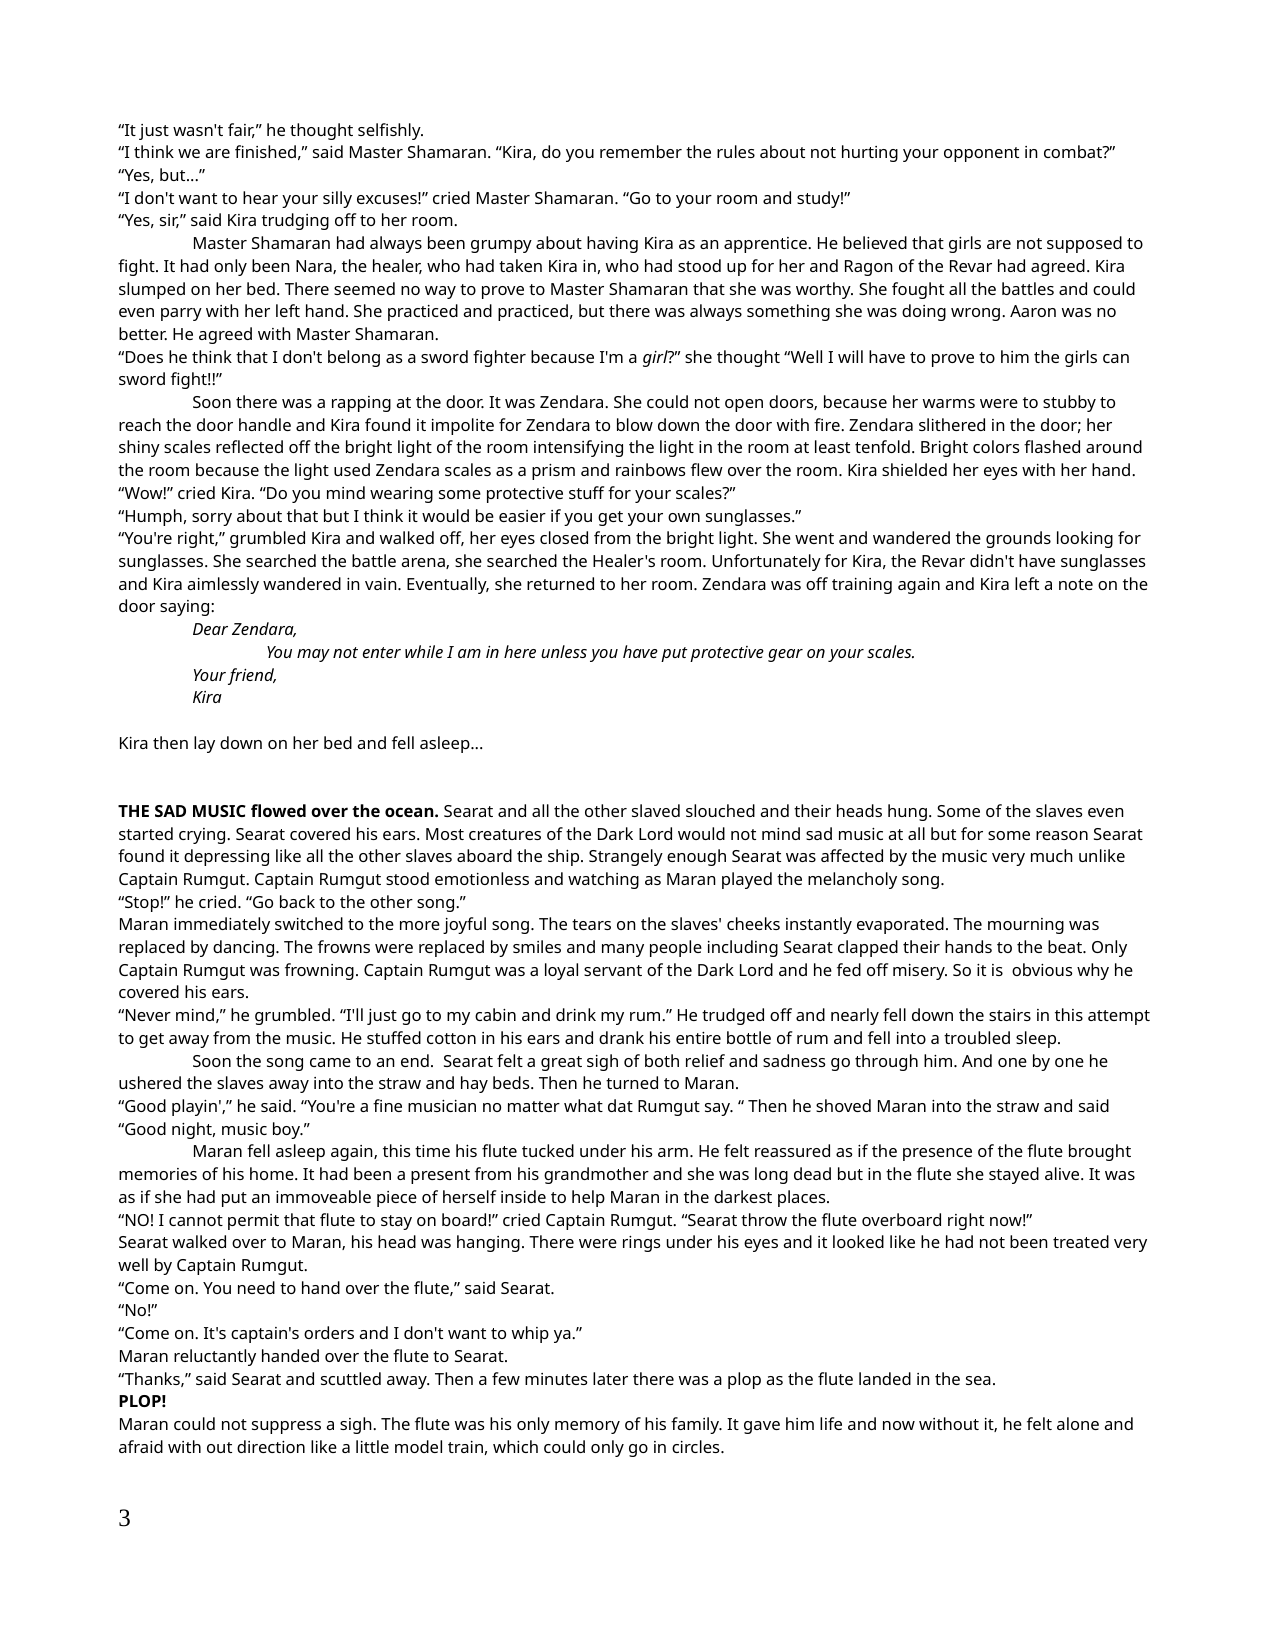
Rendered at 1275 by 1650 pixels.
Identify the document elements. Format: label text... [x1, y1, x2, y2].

text Kira then lay down on her bed and fell asleep... [118, 731, 1157, 754]
text “You're right,” grumbled Kira and walked off, her eyes closed from the bright light. She went and wandered the grounds looking for sunglasses. She searched the battle arena, she searched the Healer's room. Unfortunately for Kira, the Revar didn't have sunglasses and Kira aimlessly wandered in vain. Eventually, she returned to her room. Zendara was off training again and Kira left a note on the door saying: [118, 527, 1157, 618]
text “Yes, sir,” said Kira trudging off to her room. [118, 209, 1157, 232]
text Maran reluctantly handed over the flute to Searat. [118, 1344, 1157, 1367]
text “Stop!” he cried. “Go back to the other song.” [118, 890, 1157, 913]
text “I think we are finished,” said Master Shamaran. “Kira, do you remember the rules about not hurting your opponent in combat?” [118, 141, 1157, 163]
text “Good playin',” he said. “You're a fine musician no matter what dat Rumgut say. “ Then he shoved Maran into the straw and said “Good night, music boy.” [118, 1094, 1157, 1140]
text “I don't want to hear your silly excuses!” cried Master Shamaran. “Go to your room and study!” [118, 186, 1157, 209]
text “Thanks,” said Searat and scuttled away. Then a few minutes later there was a plop as the flute landed in the sea. [118, 1367, 1157, 1390]
text Kira [118, 686, 1157, 708]
text “It just wasn't fair,” he thought selfishly. [118, 118, 1157, 141]
text Maran could not suppress a sigh. The flute was his only memory of his family. It gave him life and now without it, he felt alone and afraid with out direction like a little model train, which could only go in circles. [118, 1412, 1157, 1458]
text THE SAD MUSIC flowed over the ocean. Searat and all the other slaved slouched and their heads hung. Some of the slaves even started crying. Searat covered his ears. Most creatures of the Dark Lord would not mind sad music at all but for some reason Searat found it depressing like all the other slaves aboard the ship. Strangely enough Searat was affected by the music very much unlike Captain Rumgut. Captain Rumgut stood emotionless and watching as Maran played the melancholy song. [118, 799, 1157, 890]
text Searat walked over to Maran, his head was hanging. There were rings under his eyes and it looked like he had not been treated very well by Captain Rumgut. [118, 1231, 1157, 1276]
text “Humph, sorry about that but I think it would be easier if you get your own sunglasses.” [118, 504, 1157, 527]
text You may not enter while I am in here unless you have put protective gear on your scales. [118, 640, 1157, 663]
text Dear Zendara, [118, 618, 1157, 640]
text “Never mind,” he grumbled. “I'll just go to my cabin and drink my rum.” He trudged off and nearly fell down the stairs in this attempt to get away from the music. He stuffed cotton in his ears and drank his entire bottle of rum and fell into a troubled sleep. [118, 1004, 1157, 1049]
text “No!” [118, 1299, 1157, 1322]
text PLOP! [118, 1390, 1157, 1412]
text Soon there was a rapping at the door. It was Zendara. She could not open doors, because her warms were to stubby to reach the door handle and Kira found it impolite for Zendara to blow down the door with fire. Zendara slithered in the door; her shiny scales reflected off the bright light of the room intensifying the light in the room at least tenfold. Bright colors flashed around the room because the light used Zendara scales as a prism and rainbows flew over the room. Kira shielded her eyes with her hand. [118, 391, 1157, 481]
text Maran fell asleep again, this time his flute tucked under his arm. He felt reassured as if the presence of the flute brought memories of his home. It had been a present from his grandmother and she was long dead but in the flute she stayed alive. It was as if she had put an immoveable piece of herself inside to help Maran in the darkest places. [118, 1140, 1157, 1208]
text “Come on. It's captain's orders and I don't want to whip ya.” [118, 1322, 1157, 1344]
text Soon the song came to an end. Searat felt a great sigh of both relief and sadness go through him. And one by one he ushered the slaves away into the straw and hay beds. Then he turned to Maran. [118, 1049, 1157, 1094]
text “Wow!” cried Kira. “Do you mind wearing some protective stuff for your scales?” [118, 481, 1157, 504]
text Master Shamaran had always been grumpy about having Kira as an apprentice. He believed that girls are not supposed to fight. It had only been Nara, the healer, who had taken Kira in, who had stood up for her and Ragon of the Revar had agreed. Kira slumped on her bed. There seemed no way to prove to Master Shamaran that she was worthy. She fought all the battles and could even parry with her left hand. She practiced and practiced, but there was always something she was doing wrong. Aaron was no better. He agreed with Master Shamaran. [118, 232, 1157, 345]
text “Come on. You need to hand over the flute,” said Searat. [118, 1276, 1157, 1299]
text “NO! I cannot permit that flute to stay on board!” cried Captain Rumgut. “Searat throw the flute overboard right now!” [118, 1208, 1157, 1231]
text Maran immediately switched to the more joyful song. The tears on the slaves' cheeks instantly evaporated. The mourning was replaced by dancing. The frowns were replaced by smiles and many people including Searat clapped their hands to the beat. Only Captain Rumgut was frowning. Captain Rumgut was a loyal servant of the Dark Lord and he fed off misery. So it is obvious why he covered his ears. [118, 913, 1157, 1004]
text Your friend, [118, 663, 1157, 686]
text “Yes, but...” [118, 163, 1157, 186]
text “Does he think that I don't belong as a sword fighter because I'm a girl?” she thought “Well I will have to prove to him the girls can sword fight!!” [118, 345, 1157, 391]
